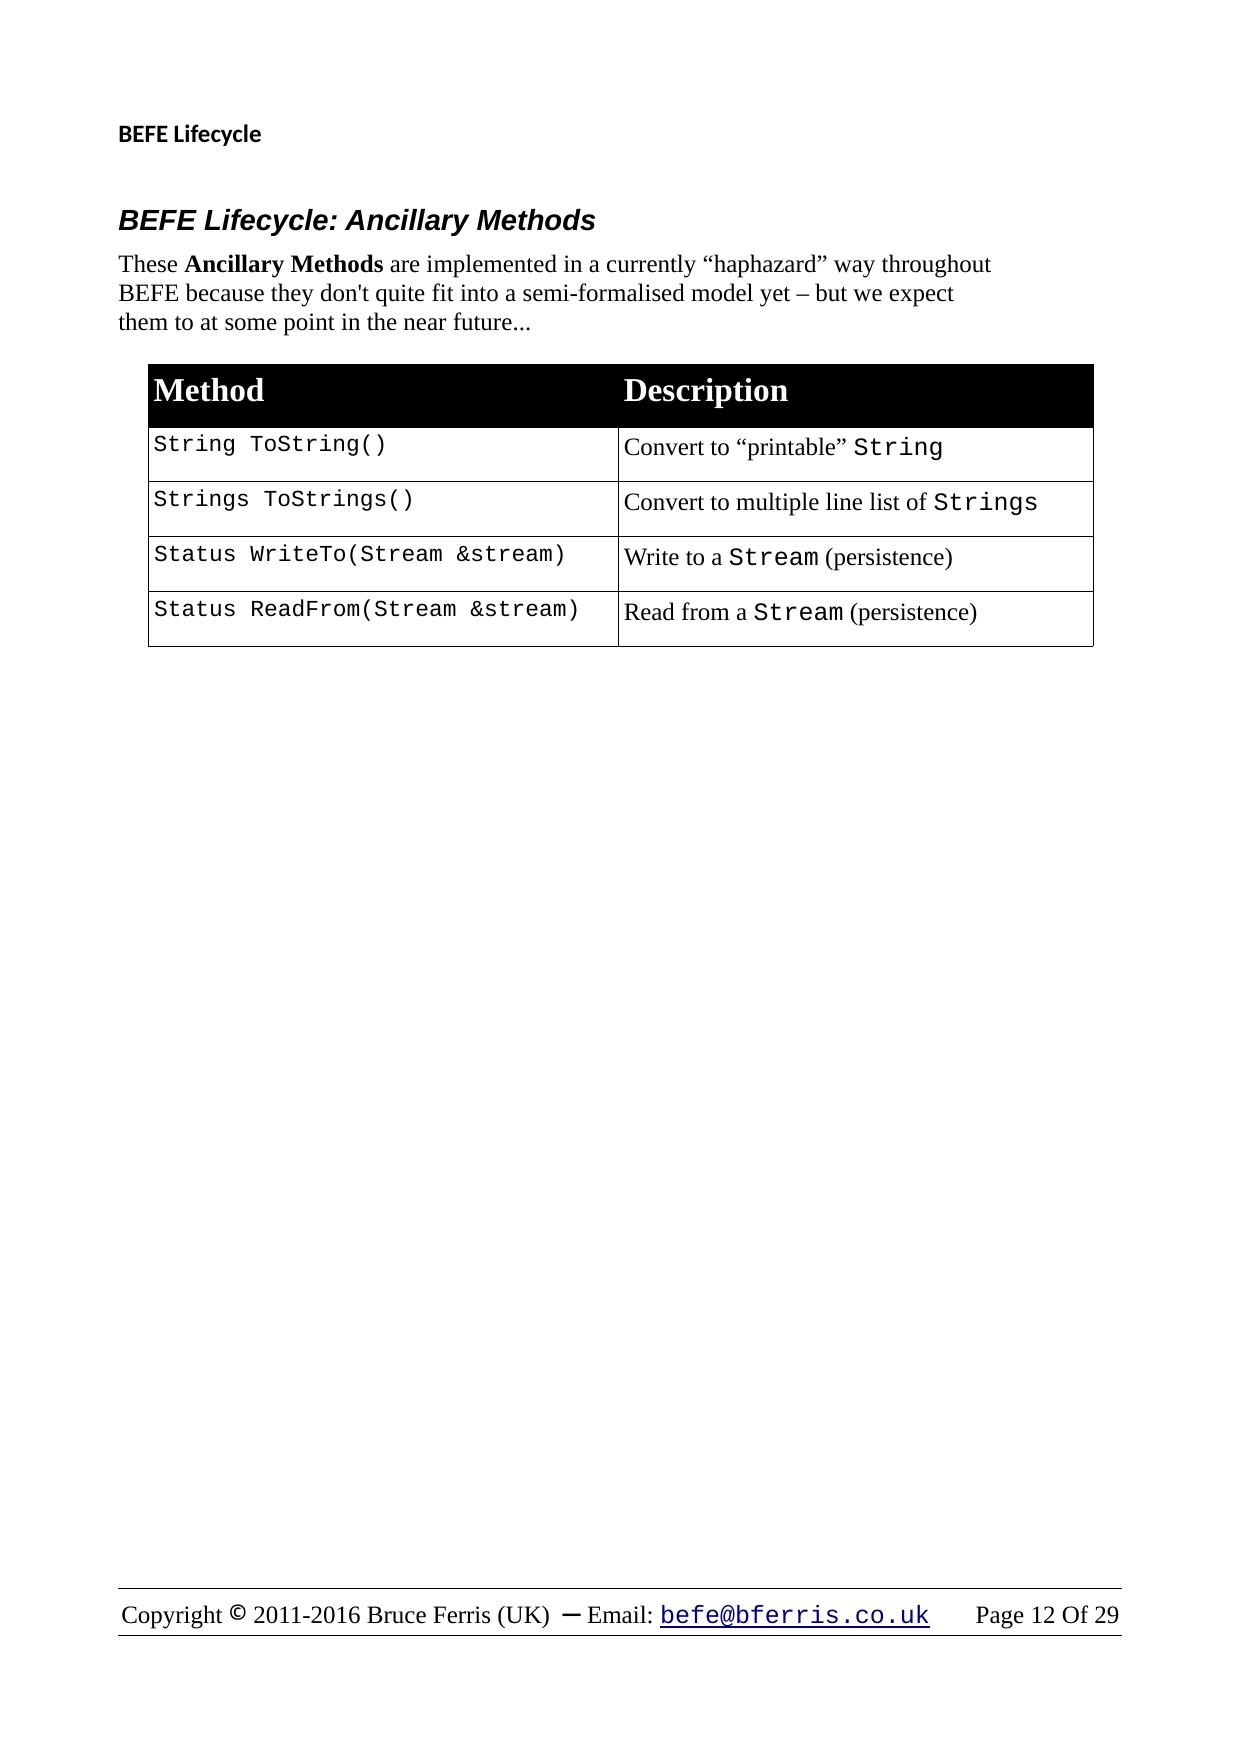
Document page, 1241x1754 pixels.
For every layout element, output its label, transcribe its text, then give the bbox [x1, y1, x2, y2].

table_cell Convert to multiple line list of Strings [619, 482, 1093, 536]
table_header Description [619, 365, 1093, 427]
table_cell Convert to “printable” String [619, 428, 1093, 481]
table_cell Read from a Stream (persistence) [619, 592, 1093, 646]
table_cell String ToString() [149, 428, 618, 481]
subtitle BEFE Lifecycle: Ancillary Methods [118, 203, 1122, 237]
table_cell Strings ToStrings() [149, 482, 618, 536]
table_cell Write to a Stream (persistence) [619, 537, 1093, 591]
table_cell Status ReadFrom(Stream &stream) [149, 592, 618, 646]
table_cell Status WriteTo(Stream &stream) [149, 537, 618, 591]
text These Ancillary Methods are implemented in a currently “haphazard” way throughout BEFE because they don't quite fit into a semi-formalised model yet – but we expect them to at some point in the near future... [118, 249, 1002, 335]
table_header Method [149, 365, 618, 427]
